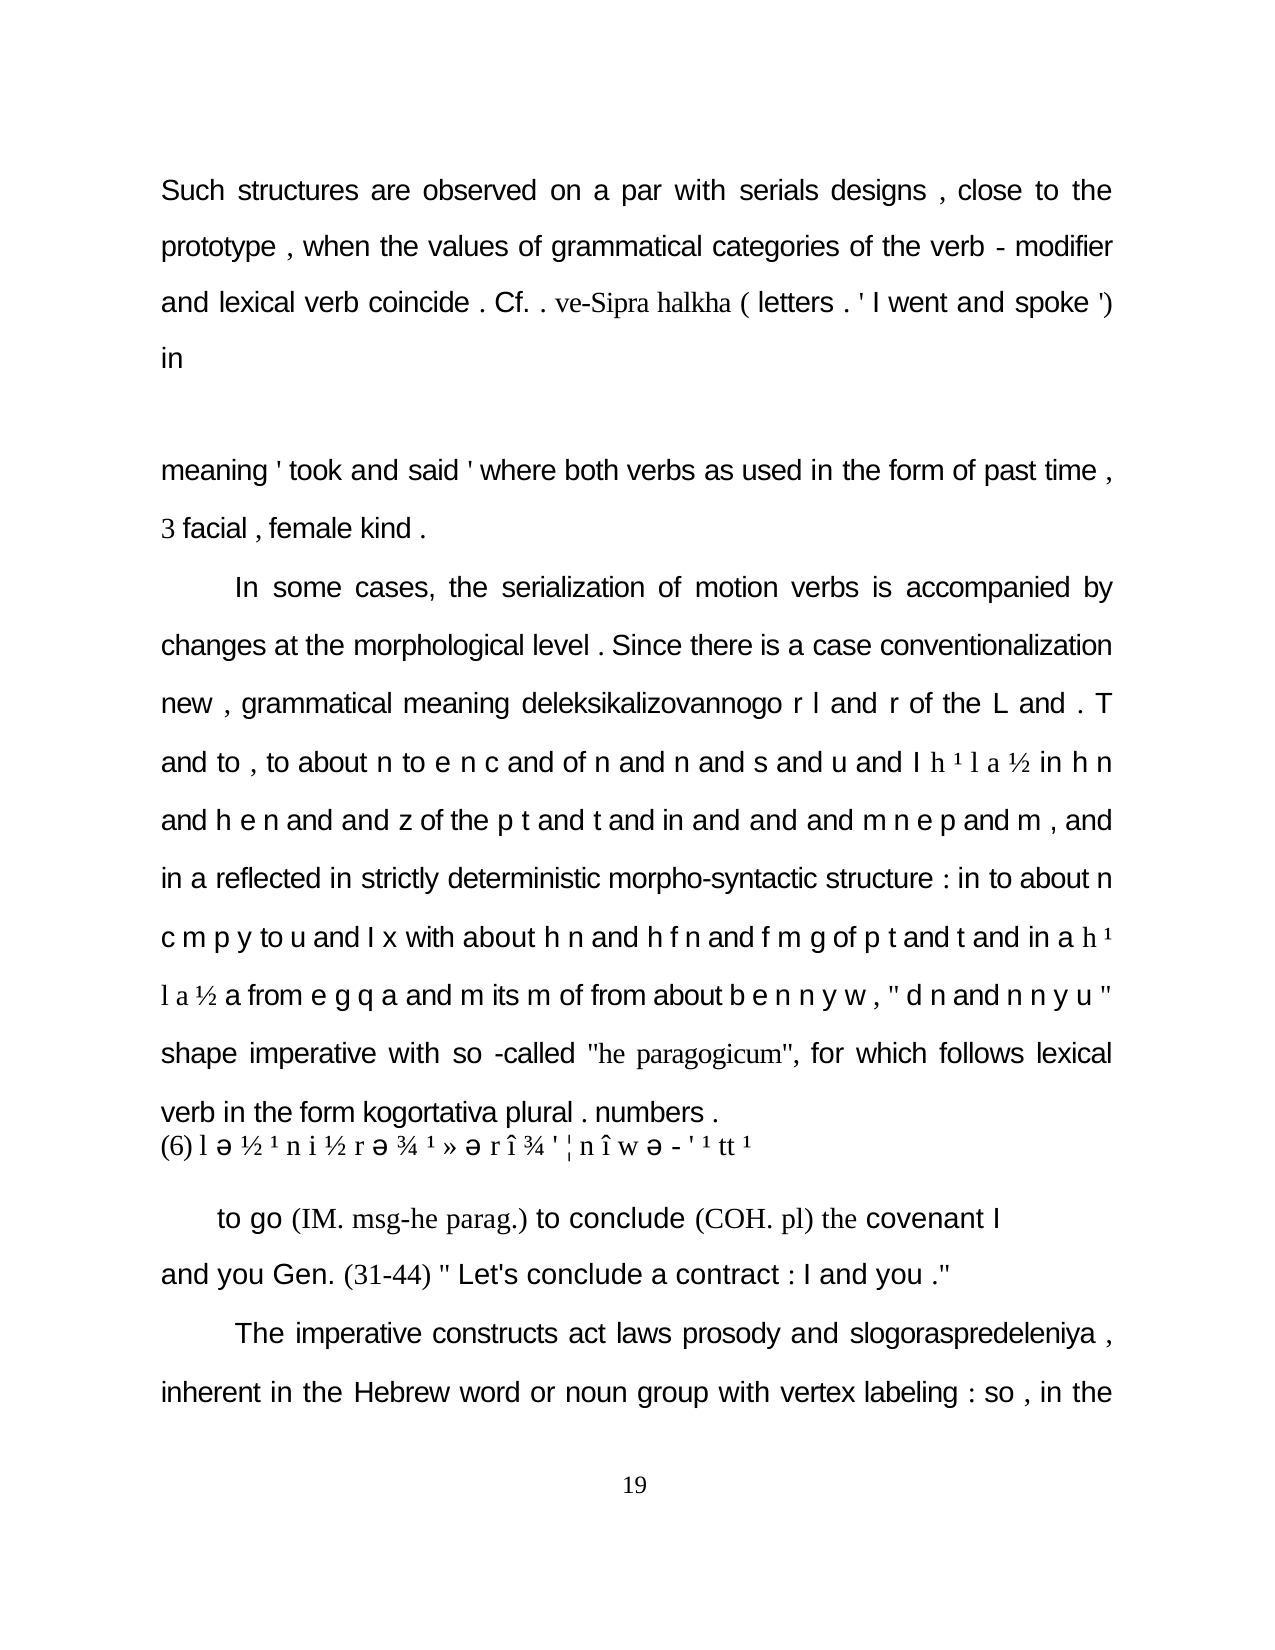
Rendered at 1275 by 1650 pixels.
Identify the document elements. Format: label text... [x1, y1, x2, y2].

text to go (IM. msg-he parag.) to conclude (COH. pl) the covenant I and you Gen. (31-44) " Let's conclude a contract : I and you ." [161, 1178, 1001, 1291]
text The imperative constructs act laws prosody and slogoraspredeleniya , inherent in the Hebrew word or noun group with vertex labeling : so , in the [161, 1292, 1113, 1408]
text Such structures are observed on a par with serials designs , close to the prototype , when the values of grammatical categories of the verb - modifier and lexical verb coincide . Cf. . ve-Sipra halkha ( letters . ' I went and spoke ') in [161, 150, 1113, 375]
text (6) l ə ½ ¹ n i ½ r ə ¾ ¹ » ə r î ¾ ' ¦ n î w ə - ' ¹ tt ¹ [160, 1128, 1125, 1162]
text In some cases, the serialization of motion verbs is accompanied by changes at the morphological level . Since there is a case conventionalization new , grammatical meaning deleksikalizovannogo r l and r of the L and . T and to , to about n to e n c and of n and n and s and u and I h ¹ l a ½ in h n and h e n and and z of the p t and t and in and and and m n e p and m , and in a reflected in strictly deterministic morpho-syntactic structure : in to about n c m p y to u and I x with about h n and h f n and f m g of p t and t and in a h ¹ l a ½ a from e g q a and m its m of from about b e n n y w , " d n and n n y u " shape imperative with so -called "he paragogicum", for which follows lexical verb in the form kogortativa plural . numbers . [161, 545, 1113, 1128]
text meaning ' took and said ' where both verbs as used in the form of past time , 3 facial , female kind . [161, 428, 1113, 545]
